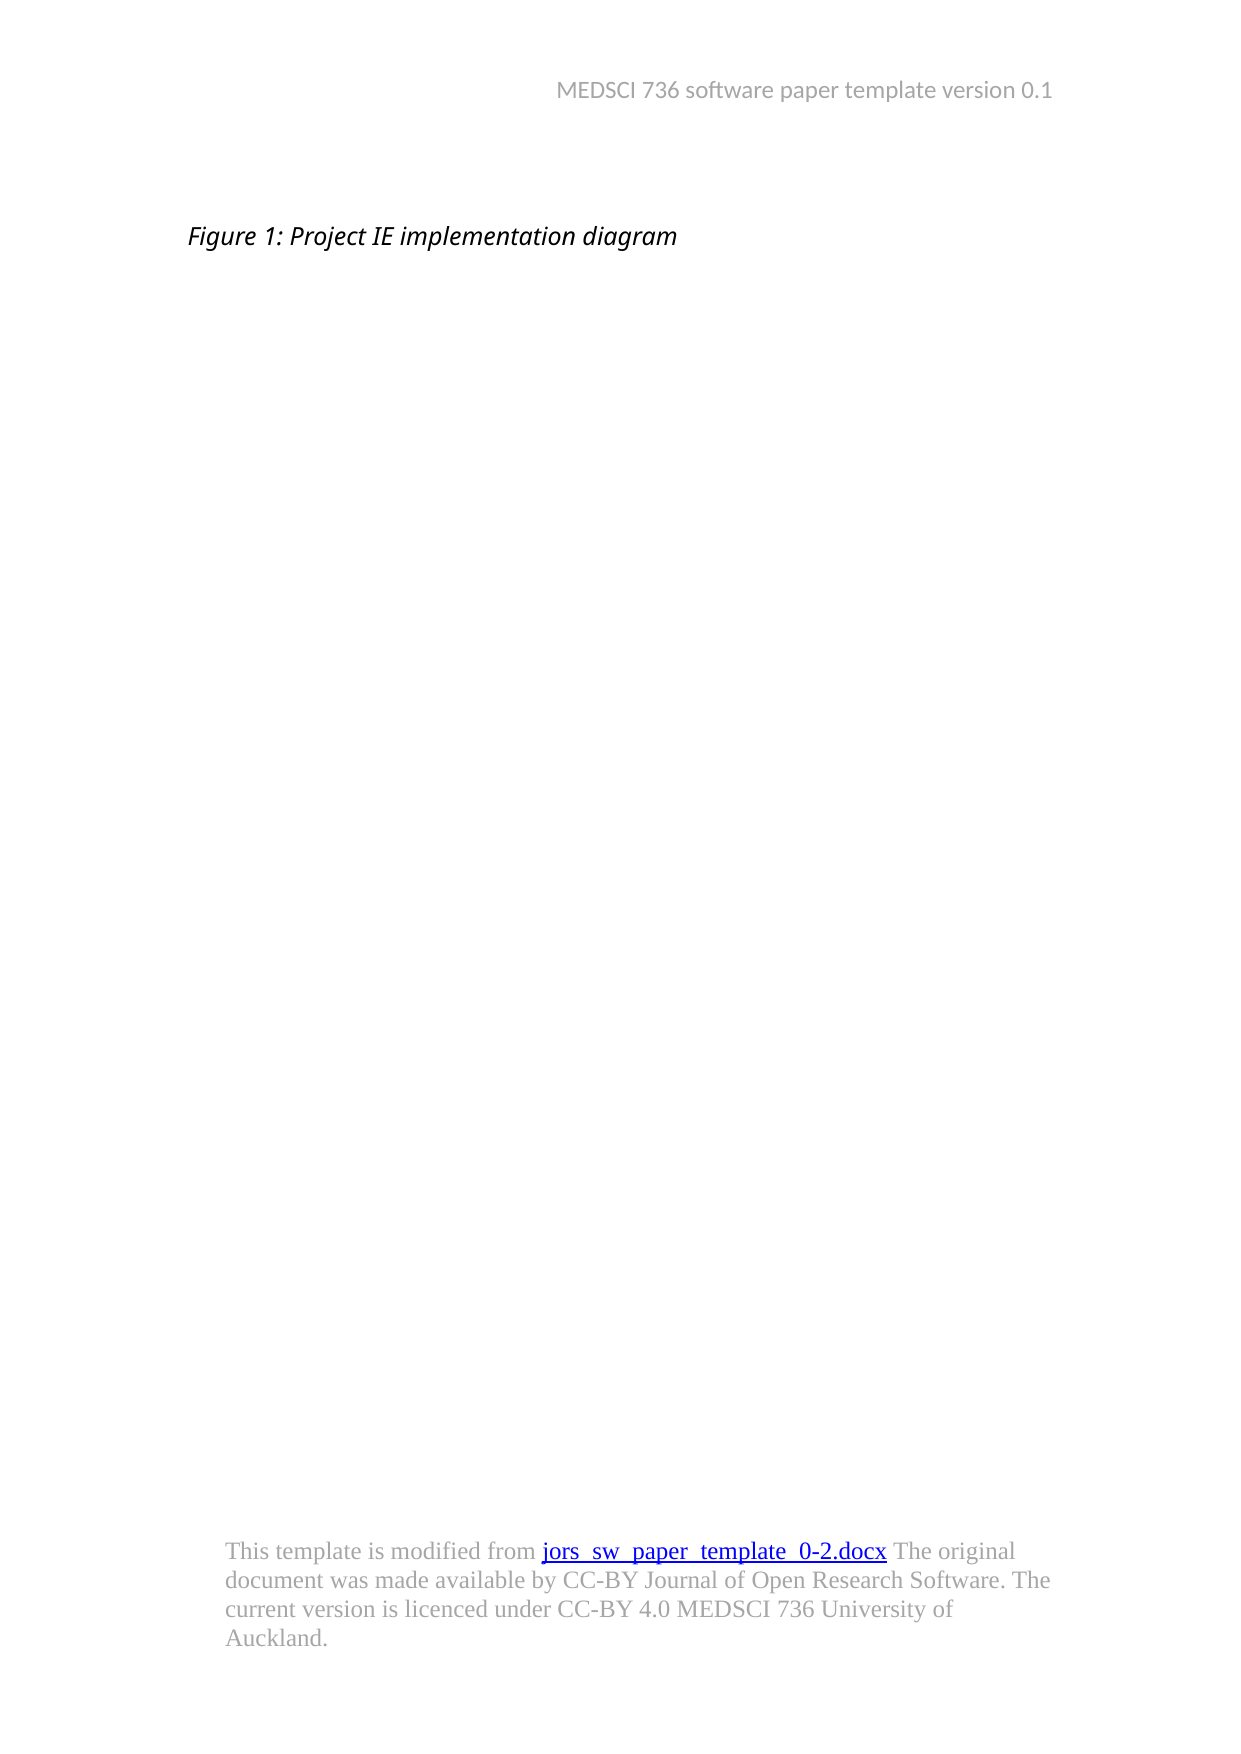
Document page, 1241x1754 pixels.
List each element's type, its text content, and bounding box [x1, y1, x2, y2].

text Figure 1: Project IE implementation diagram [187, 218, 1053, 252]
